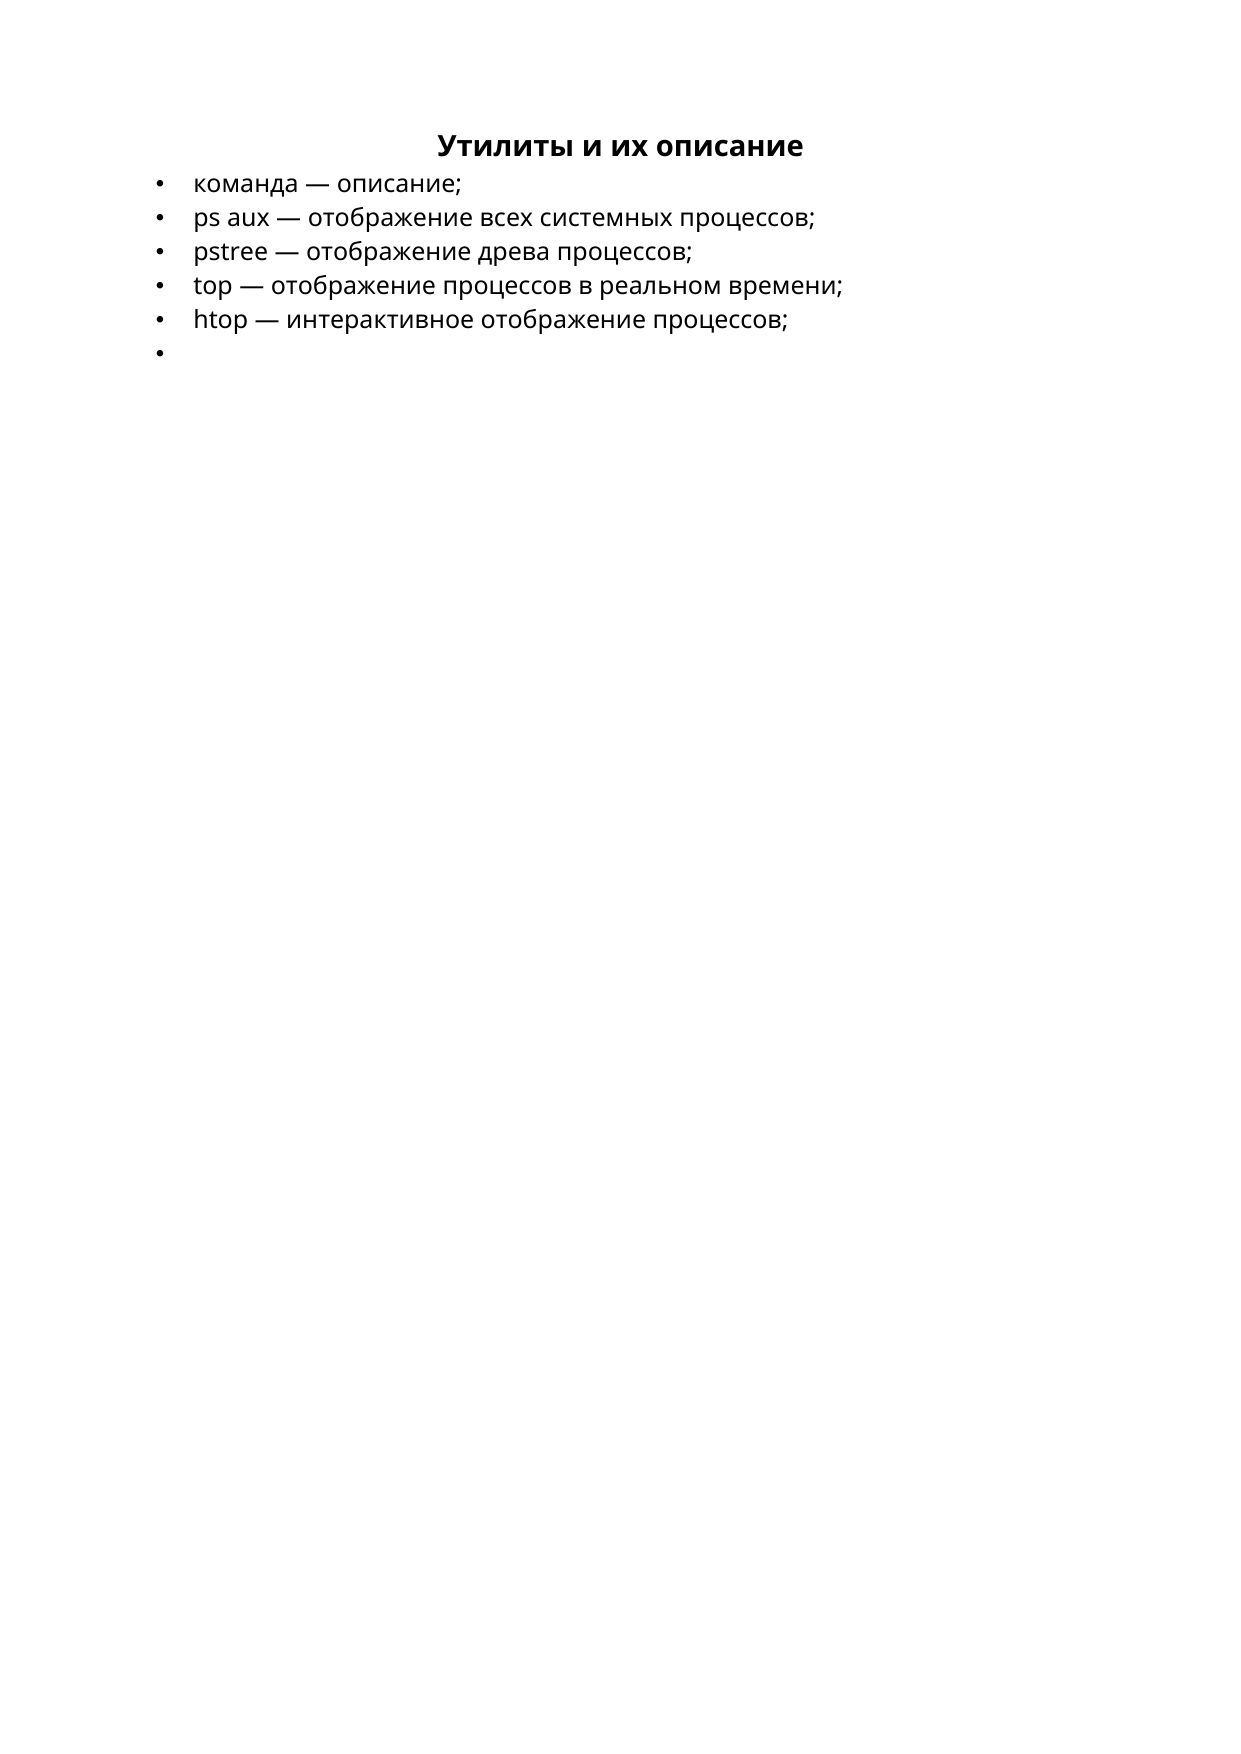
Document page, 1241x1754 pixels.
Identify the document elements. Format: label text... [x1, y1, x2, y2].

list команда — описание; [118, 165, 1123, 199]
list htop — интерактивное отображение процессов; [118, 302, 1123, 336]
list pstree — отображение древа процессов; [118, 233, 1123, 267]
list ps aux — отображение всех системных процессов; [118, 199, 1123, 233]
subtitle Утилиты и их описание [118, 126, 1123, 165]
list top — отображение процессов в реальном времени; [118, 267, 1123, 302]
